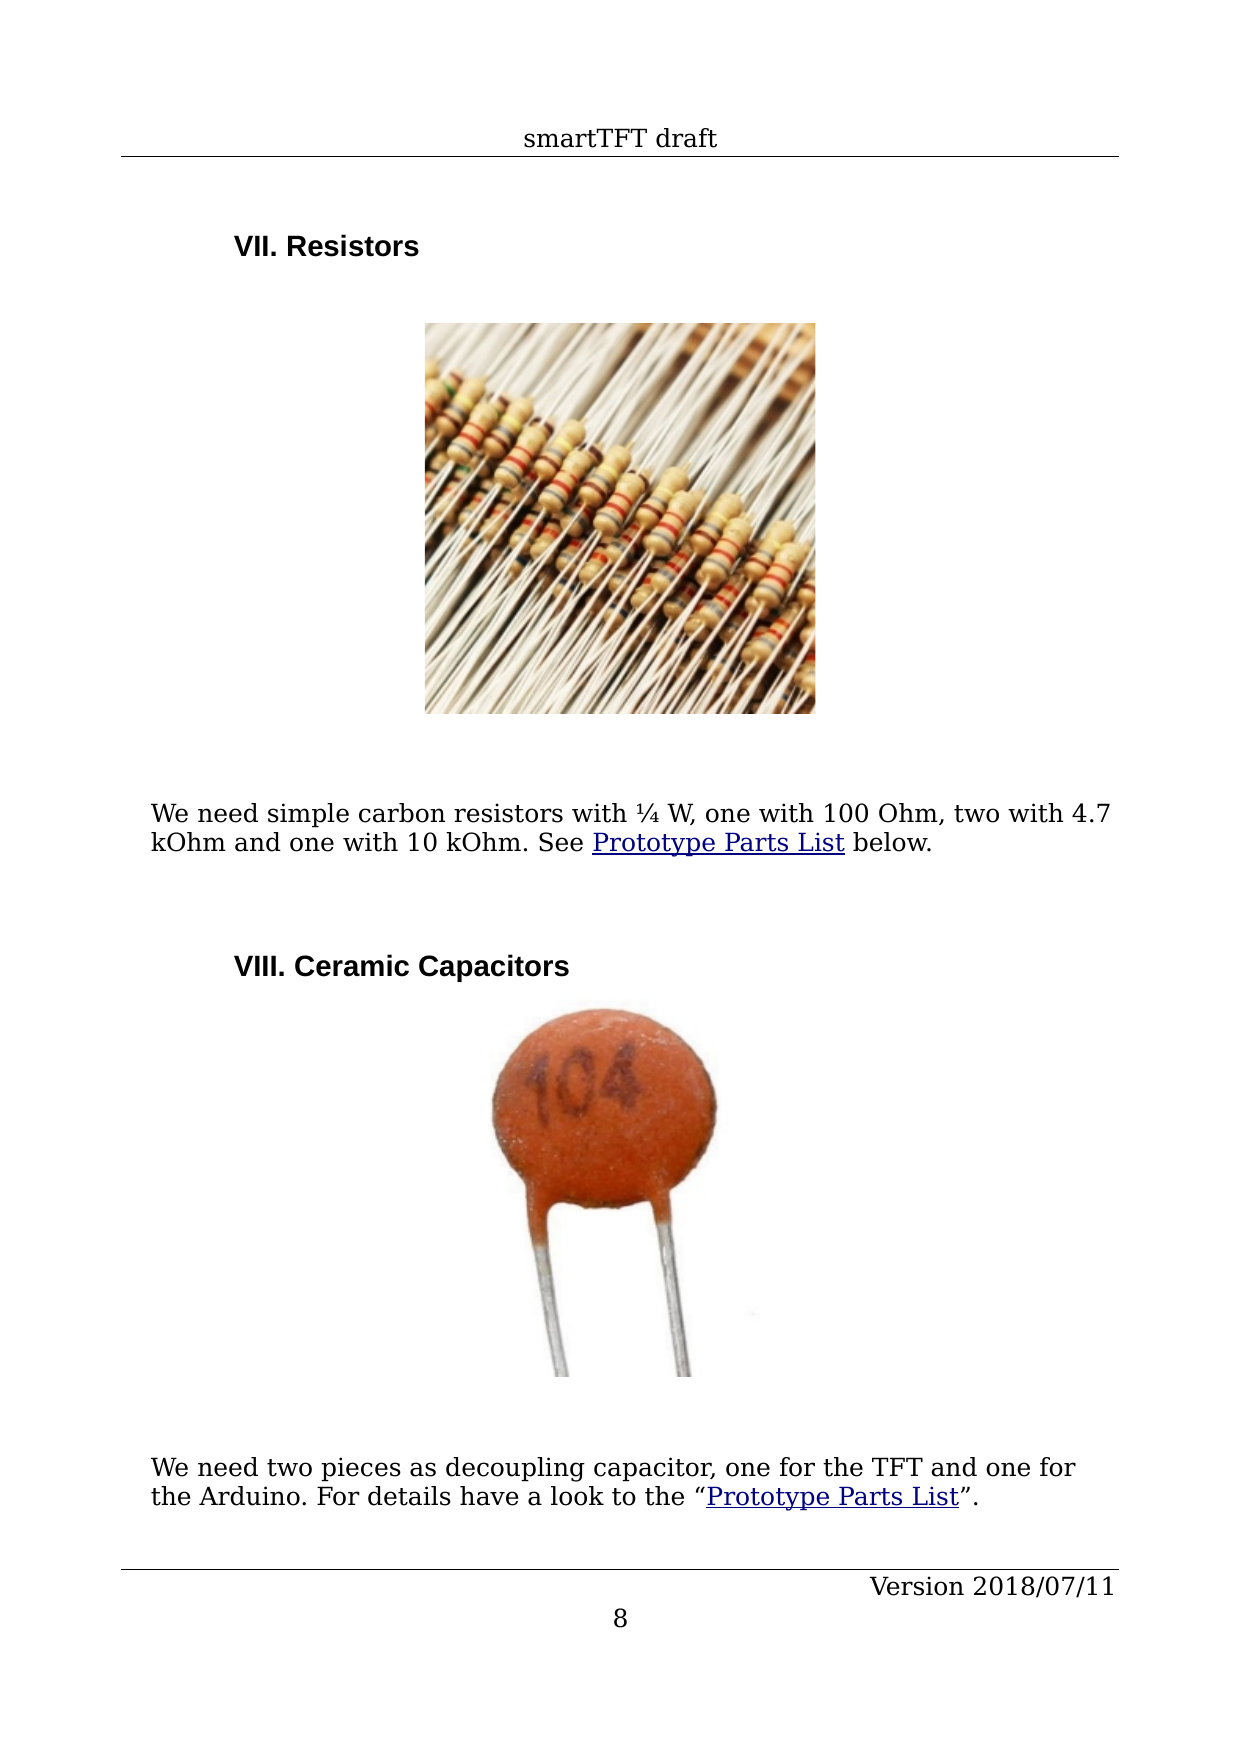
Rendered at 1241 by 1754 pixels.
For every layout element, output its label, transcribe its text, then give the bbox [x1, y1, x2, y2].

subtitle Resistors [233, 229, 1119, 263]
picture [424, 323, 816, 714]
text We need simple carbon resistors with ¼ W, one with 100 Ohm, two with 4.7 kOhm and one with 10 kOhm. See Prototype Parts List below. [151, 799, 1119, 858]
subtitle Ceramic Capacitors [233, 949, 1119, 983]
picture [480, 995, 760, 1377]
text We need two pieces as decoupling capacitor, one for the TFT and one for the Arduino. For details have a look to the “Prototype Parts List”. [151, 1453, 1119, 1511]
